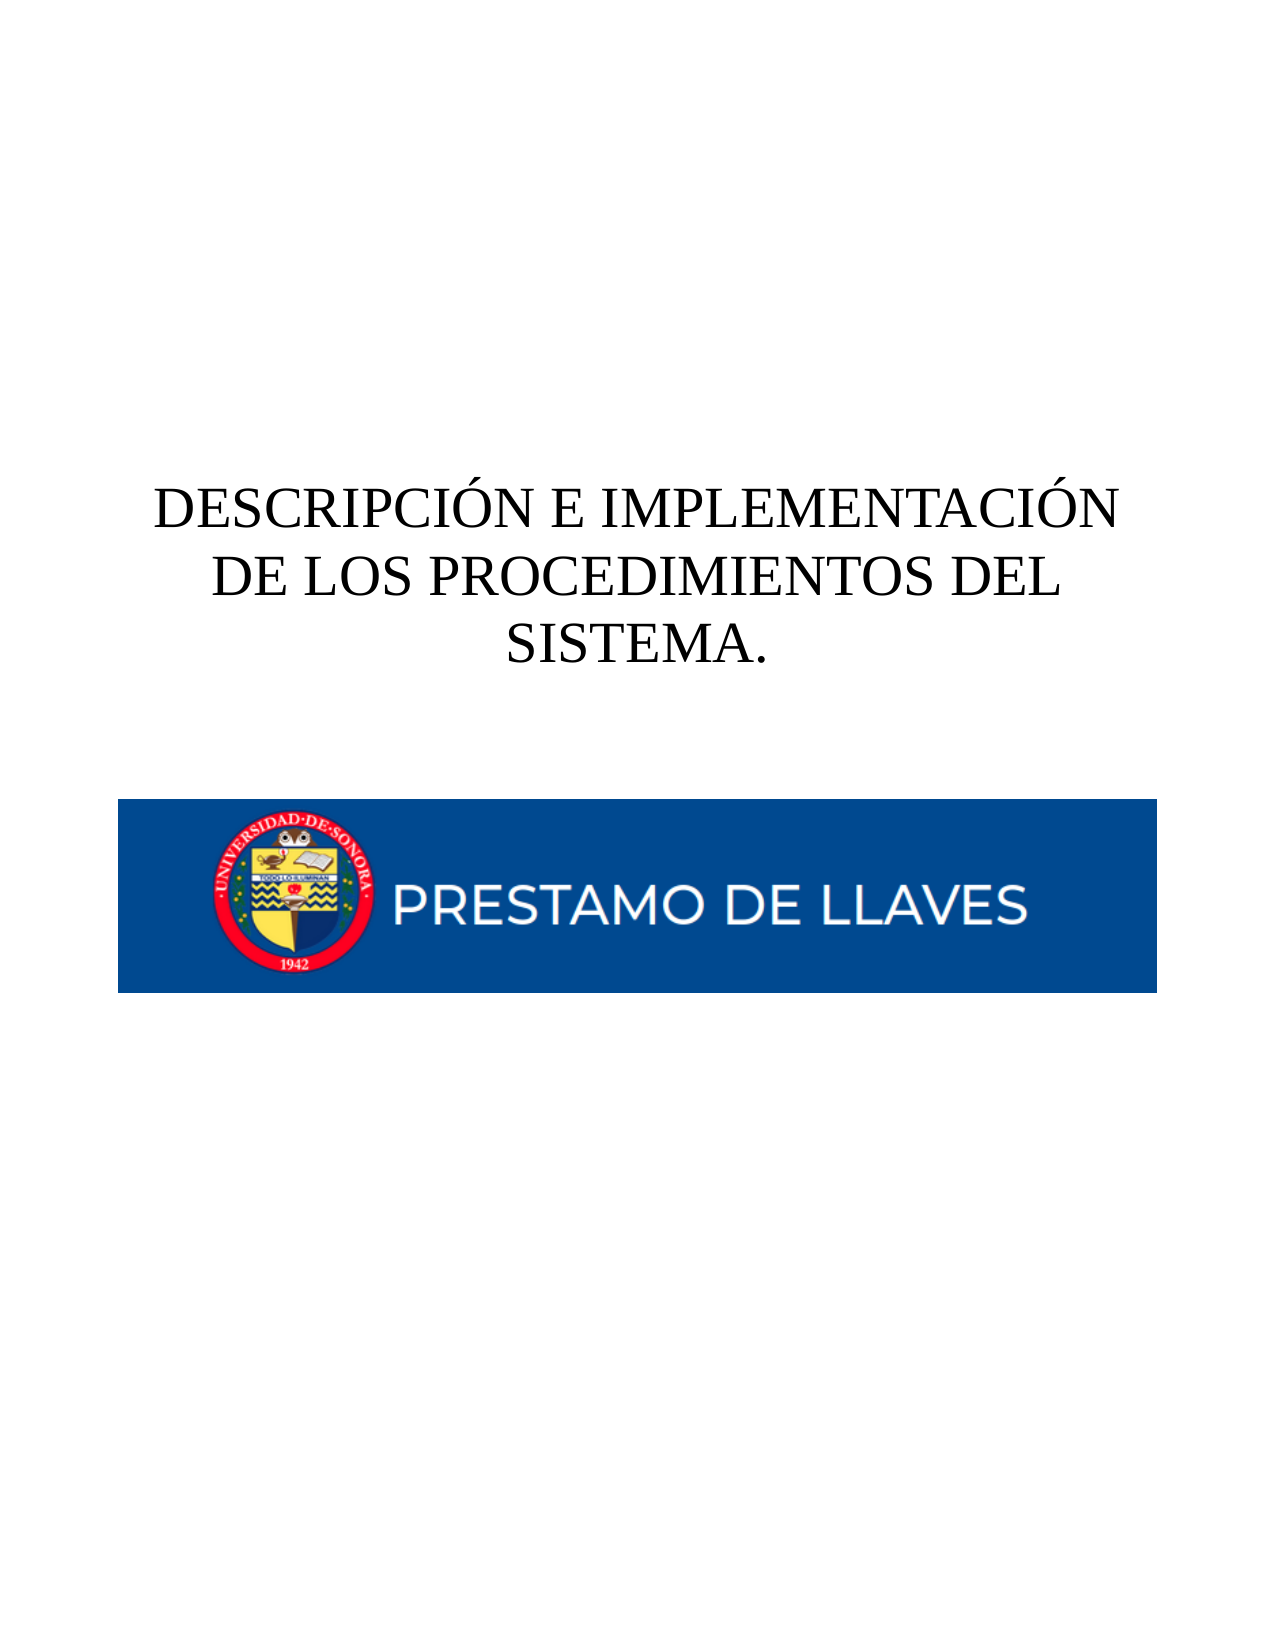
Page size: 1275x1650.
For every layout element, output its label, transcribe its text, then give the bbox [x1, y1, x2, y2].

picture [118, 799, 1157, 993]
text DESCRIPCIÓN E IMPLEMENTACIÓN DE LOS PROCEDIMIENTOS DEL SISTEMA. [118, 473, 1157, 675]
